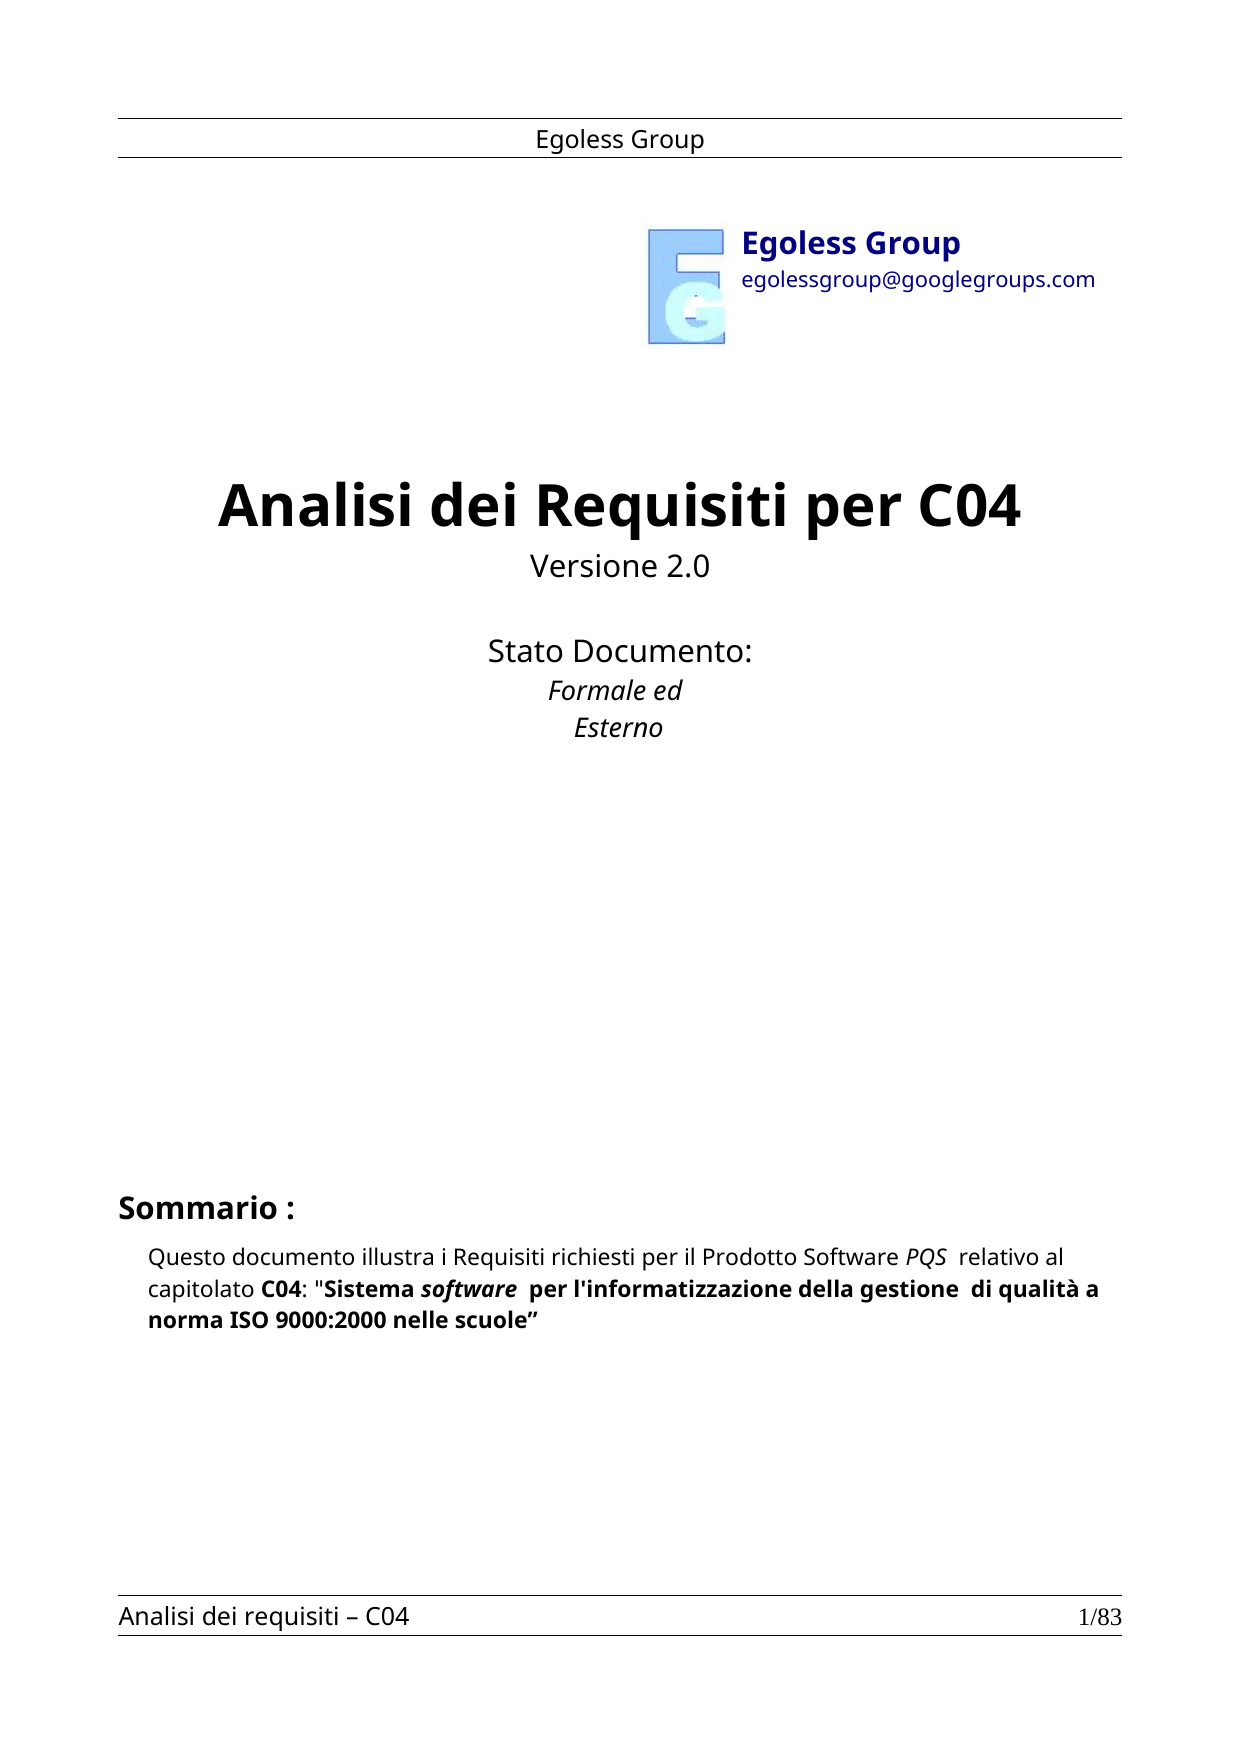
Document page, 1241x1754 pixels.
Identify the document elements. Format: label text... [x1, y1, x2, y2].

text Stato Documento: [118, 629, 1122, 672]
text Questo documento illustra i Requisiti richiesti per il Prodotto Software PQS relativo al capitolato C04: "Sistema software per l'informatizzazione della gestione di qualità a norma ISO 9000:2000 nelle scuole” [148, 1241, 1122, 1335]
text Versione 2.0 [118, 544, 1122, 586]
table_header [118, 216, 735, 385]
picture [642, 223, 733, 352]
text Esterno [118, 708, 1122, 745]
text Sommario : [118, 1186, 1122, 1229]
table_header Egoless Group egolessgroup@googlegroups.com [735, 216, 1122, 385]
text Formale ed [118, 672, 1122, 708]
text Analisi dei Requisiti per C04 [118, 464, 1122, 544]
